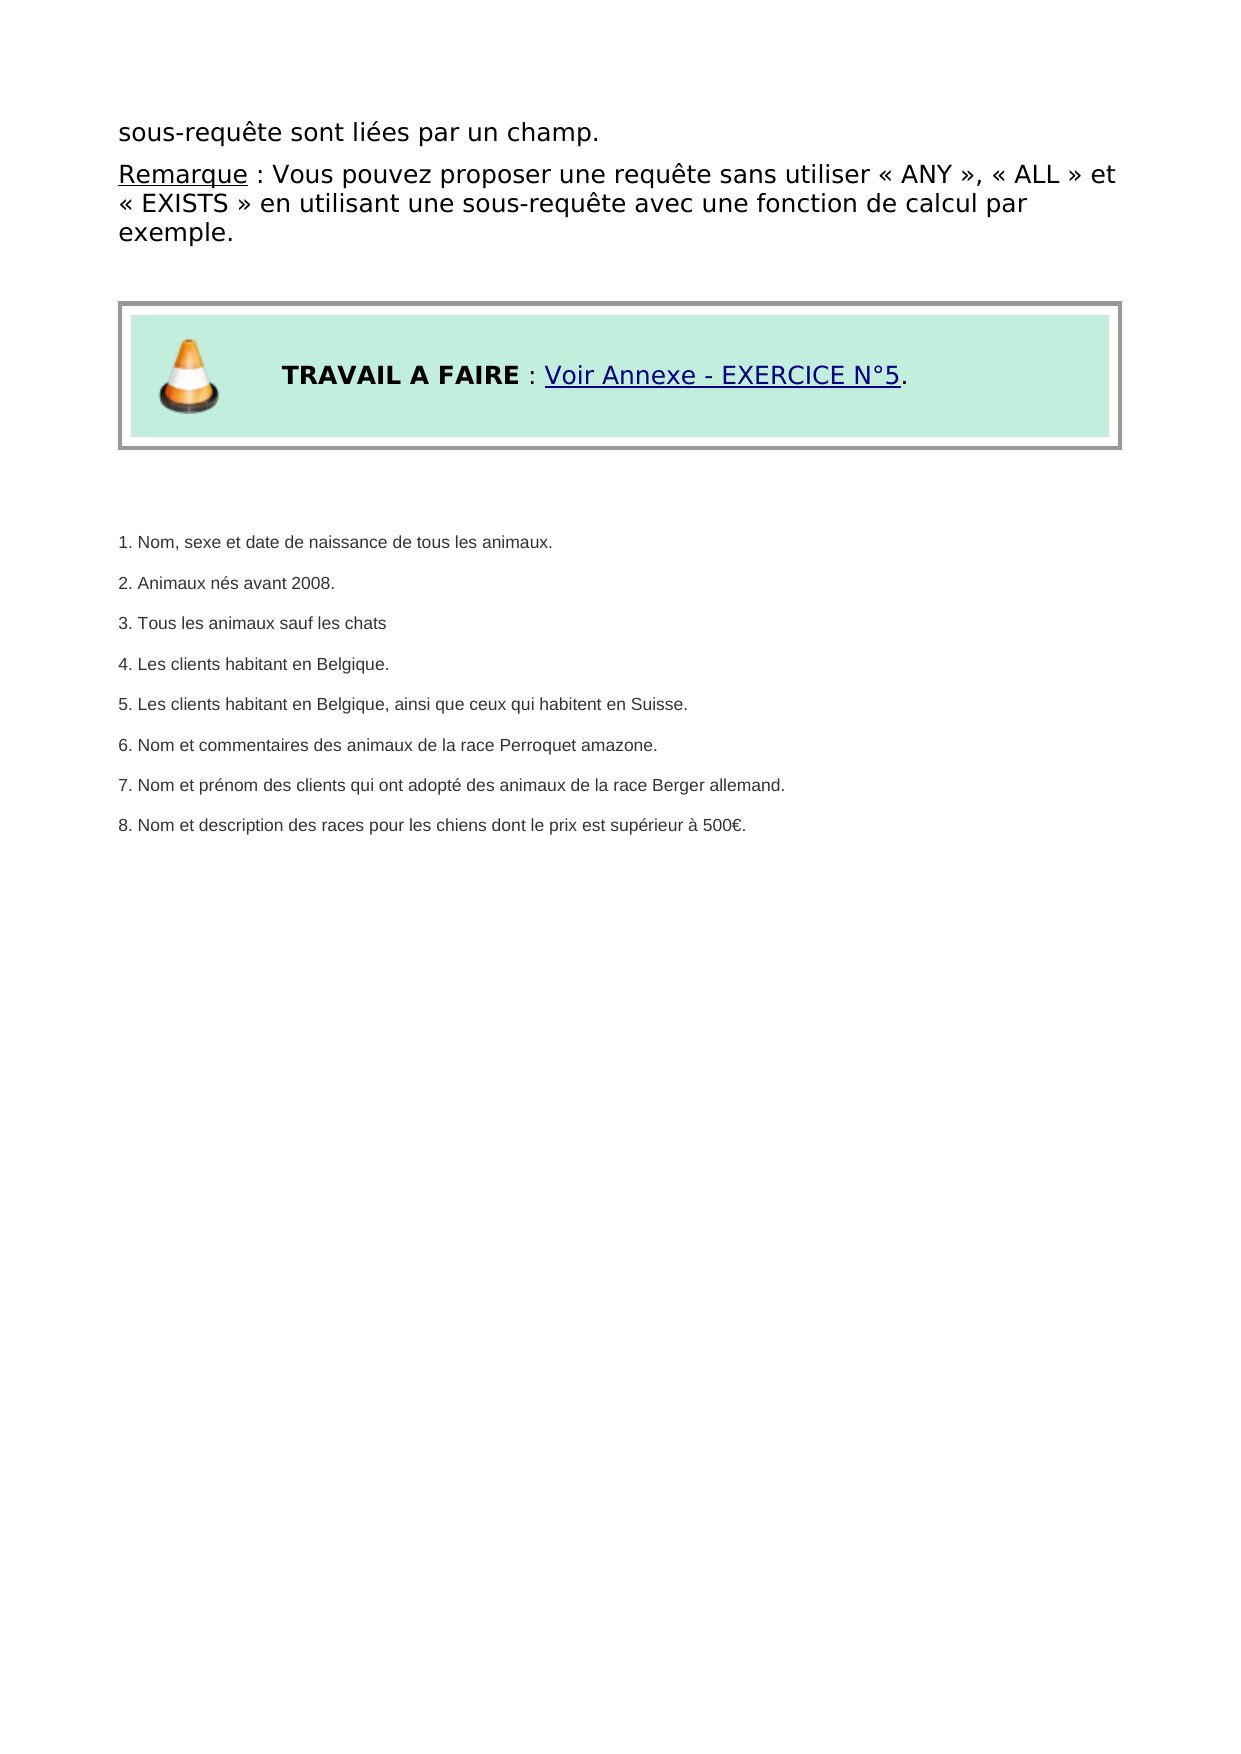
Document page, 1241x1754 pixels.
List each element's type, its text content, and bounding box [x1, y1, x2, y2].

text 7. Nom et prénom des clients qui ont adopté des animaux de la race Berger allemand. [118, 775, 1122, 795]
text 1. Nom, sexe et date de naissance de tous les animaux. [118, 532, 1122, 553]
table_header TRAVAIL A FAIRE : Voir Annexe - EXERCICE N°5. [246, 315, 1109, 437]
table_header [131, 315, 246, 437]
text 4. Les clients habitant en Belgique. [118, 654, 1122, 674]
text 8. Nom et description des races pour les chiens dont le prix est supérieur à 500€. [118, 815, 1122, 836]
text sous-requête sont liées par un champ. [118, 118, 1122, 147]
text 3. Tous les animaux sauf les chats [118, 613, 1122, 633]
text 2. Animaux nés avant 2008. [118, 573, 1122, 593]
text 5. Les clients habitant en Belgique, ainsi que ceux qui habitent en Suisse. [118, 694, 1122, 714]
picture [151, 338, 227, 414]
text 6. Nom et commentaires des animaux de la race Perroquet amazone. [118, 734, 1122, 755]
text Remarque : Vous pouvez proposer une requête sans utiliser « ANY », « ALL » et « EXISTS » en utilisant une sous-requête avec une fonction de calcul par exemple. [118, 160, 1122, 247]
